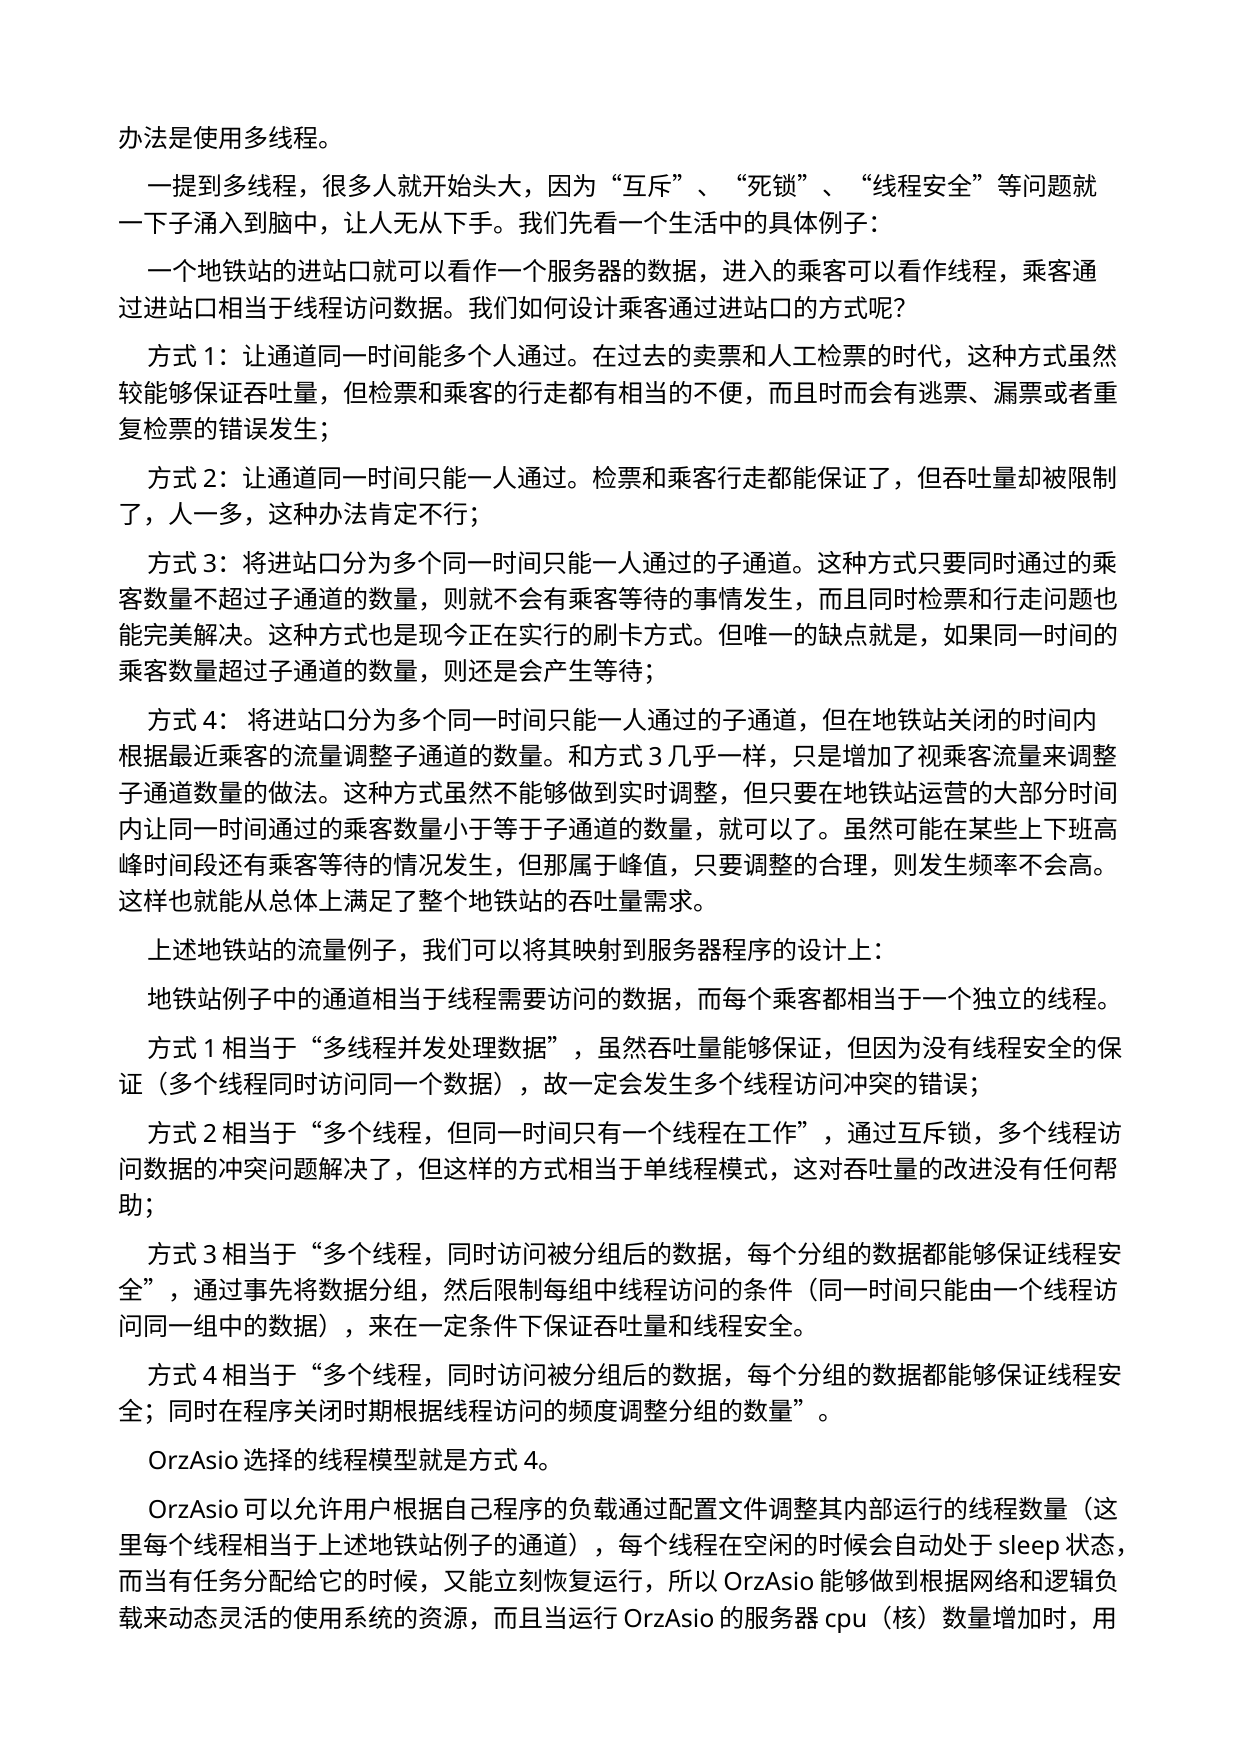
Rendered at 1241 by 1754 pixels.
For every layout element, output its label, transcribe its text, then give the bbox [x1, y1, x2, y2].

text 方式2相当于“多个线程，但同一时间只有一个线程在工作”，通过互斥锁，多个线程访问数据的冲突问题解决了，但这样的方式相当于单线程模式，这对吞吐量的改进没有任何帮助； [118, 1113, 1122, 1222]
text 方式2：让通道同一时间只能一人通过。检票和乘客行走都能保证了，但吞吐量却被限制了，人一多，这种办法肯定不行； [118, 458, 1122, 531]
text 方式3相当于“多个线程，同时访问被分组后的数据，每个分组的数据都能够保证线程安全”，通过事先将数据分组，然后限制每组中线程访问的条件（同一时间只能由一个线程访问同一组中的数据），来在一定条件下保证吞吐量和线程安全。 [118, 1234, 1122, 1343]
text 方式1相当于“多线程并发处理数据”，虽然吞吐量能够保证，但因为没有线程安全的保证（多个线程同时访问同一个数据），故一定会发生多个线程访问冲突的错误； [118, 1028, 1122, 1101]
text 一个地铁站的进站口就可以看作一个服务器的数据，进入的乘客可以看作线程，乘客通过进站口相当于线程访问数据。我们如何设计乘客通过进站口的方式呢？ [118, 252, 1122, 324]
text 地铁站例子中的通道相当于线程需要访问的数据，而每个乘客都相当于一个独立的线程。 [118, 979, 1122, 1016]
text OrzAsio可以允许用户根据自己程序的负载通过配置文件调整其内部运行的线程数量（这里每个线程相当于上述地铁站例子的通道），每个线程在空闲的时候会自动处于sleep状态，而当有任务分配给它的时候，又能立刻恢复运行，所以OrzAsio能够做到根据网络和逻辑负载来动态灵活的使用系统的资源，而且当运行OrzAsio的服务器cpu（核）数量增加时，用户只需要简单的通过配置文件增加OrzAsio的内部线程数量，就能够最大化发挥多cpu（核）的性能。 [118, 1489, 1122, 1634]
text OrzAsio选择的线程模型就是方式4。 [118, 1441, 1122, 1477]
text 方式4： 将进站口分为多个同一时间只能一人通过的子通道，但在地铁站关闭的时间内根据最近乘客的流量调整子通道的数量。和方式3几乎一样，只是增加了视乘客流量来调整子通道数量的做法。这种方式虽然不能够做到实时调整，但只要在地铁站运营的大部分时间内让同一时间通过的乘客数量小于等于子通道的数量，就可以了。虽然可能在某些上下班高峰时间段还有乘客等待的情况发生，但那属于峰值，只要调整的合理，则发生频率不会高。这样也就能从总体上满足了整个地铁站的吞吐量需求。 [118, 701, 1122, 918]
text 方式3：将进站口分为多个同一时间只能一人通过的子通道。这种方式只要同时通过的乘客数量不超过子通道的数量，则就不会有乘客等待的事情发生，而且同时检票和行走问题也能完美解决。这种方式也是现今正在实行的刷卡方式。但唯一的缺点就是，如果同一时间的乘客数量超过子通道的数量，则还是会产生等待； [118, 543, 1122, 688]
text 一提到多线程，很多人就开始头大，因为“互斥”、“死锁”、“线程安全”等问题就一下子涌入到脑中，让人无从下手。我们先看一个生活中的具体例子： [118, 167, 1122, 239]
text 方式4相当于“多个线程，同时访问被分组后的数据，每个分组的数据都能够保证线程安全；同时在程序关闭时期根据线程访问的频度调整分组的数量”。 [118, 1356, 1122, 1428]
text 上述地铁站的流量例子，我们可以将其映射到服务器程序的设计上： [118, 931, 1122, 967]
text 方式1：让通道同一时间能多个人通过。在过去的卖票和人工检票的时代，这种方式虽然较能够保证吞吐量，但检票和乘客的行走都有相当的不便，而且时而会有逃票、漏票或者重复检票的错误发生； [118, 337, 1122, 446]
text 办法是使用多线程。 [118, 118, 1122, 154]
